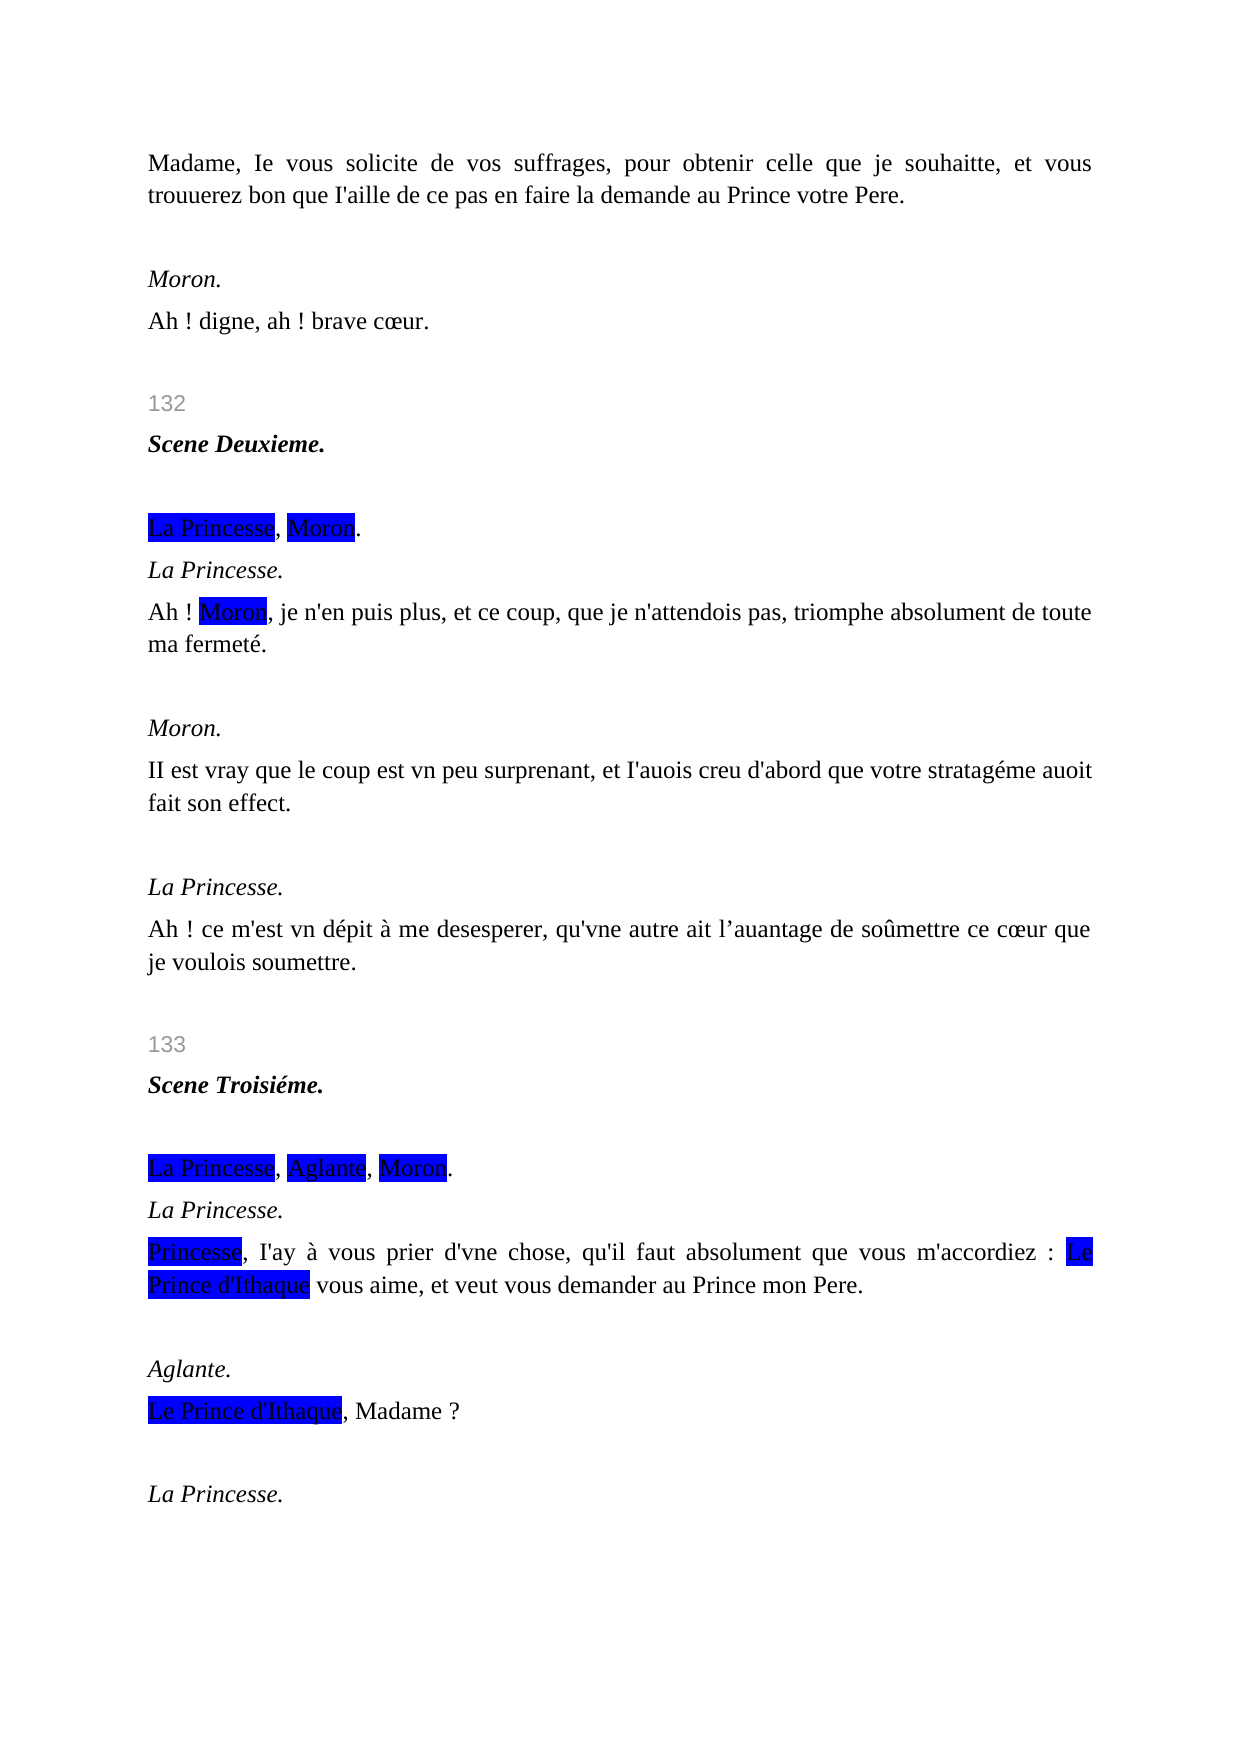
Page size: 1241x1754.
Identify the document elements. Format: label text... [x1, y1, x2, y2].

text La Princesse, Aglante, Moron. [148, 1153, 1093, 1182]
text La Princesse. [148, 555, 1093, 583]
text Ah ! Moron, je n'en puis plus, et ce coup, que je n'attendois pas, triomphe absolument de toute ma fermeté. [148, 597, 1093, 658]
text Madame, Ie vous solicite de vos suffrages, pour obtenir celle que je souhaitte, et vous trouuerez bon que I'aille de ce pas en faire la demande au Prince votre Pere. [148, 148, 1093, 209]
text Moron. [148, 264, 1093, 293]
text 132 [186, 390, 1093, 416]
text La Princesse, Moron. [355, 513, 1093, 542]
text La Princesse. [148, 1195, 1093, 1224]
text Ah ! digne, ah ! brave cœur. [148, 306, 1093, 335]
text Princesse, I'ay à vous prier d'vne chose, qu'il faut absolument que vous m'accordiez : Le Prince d'Ithaque vous aime, et veut vous demander au Prince mon Pere. [148, 1237, 1093, 1299]
text Scene Troisiéme. [148, 1070, 1093, 1098]
text La Princesse. [148, 872, 1093, 901]
text Moron. [148, 713, 1093, 742]
text Ah ! ce m'est vn dépit à me desesperer, qu'vne autre ait l’auantage de soûmettre ce cœur que je voulois soumettre. [148, 914, 1093, 976]
text Le Prince d'Ithaque, Madame ? [342, 1396, 1093, 1424]
text La Princesse. [148, 1479, 1093, 1508]
text Aglante. [148, 1354, 1093, 1383]
text 133 [186, 1031, 1093, 1057]
text II est vray que le coup est vn peu surprenant, et I'auois creu d'abord que votre stratagéme auoit fait son effect. [148, 755, 1093, 817]
text Scene Deuxieme. [148, 429, 1093, 458]
